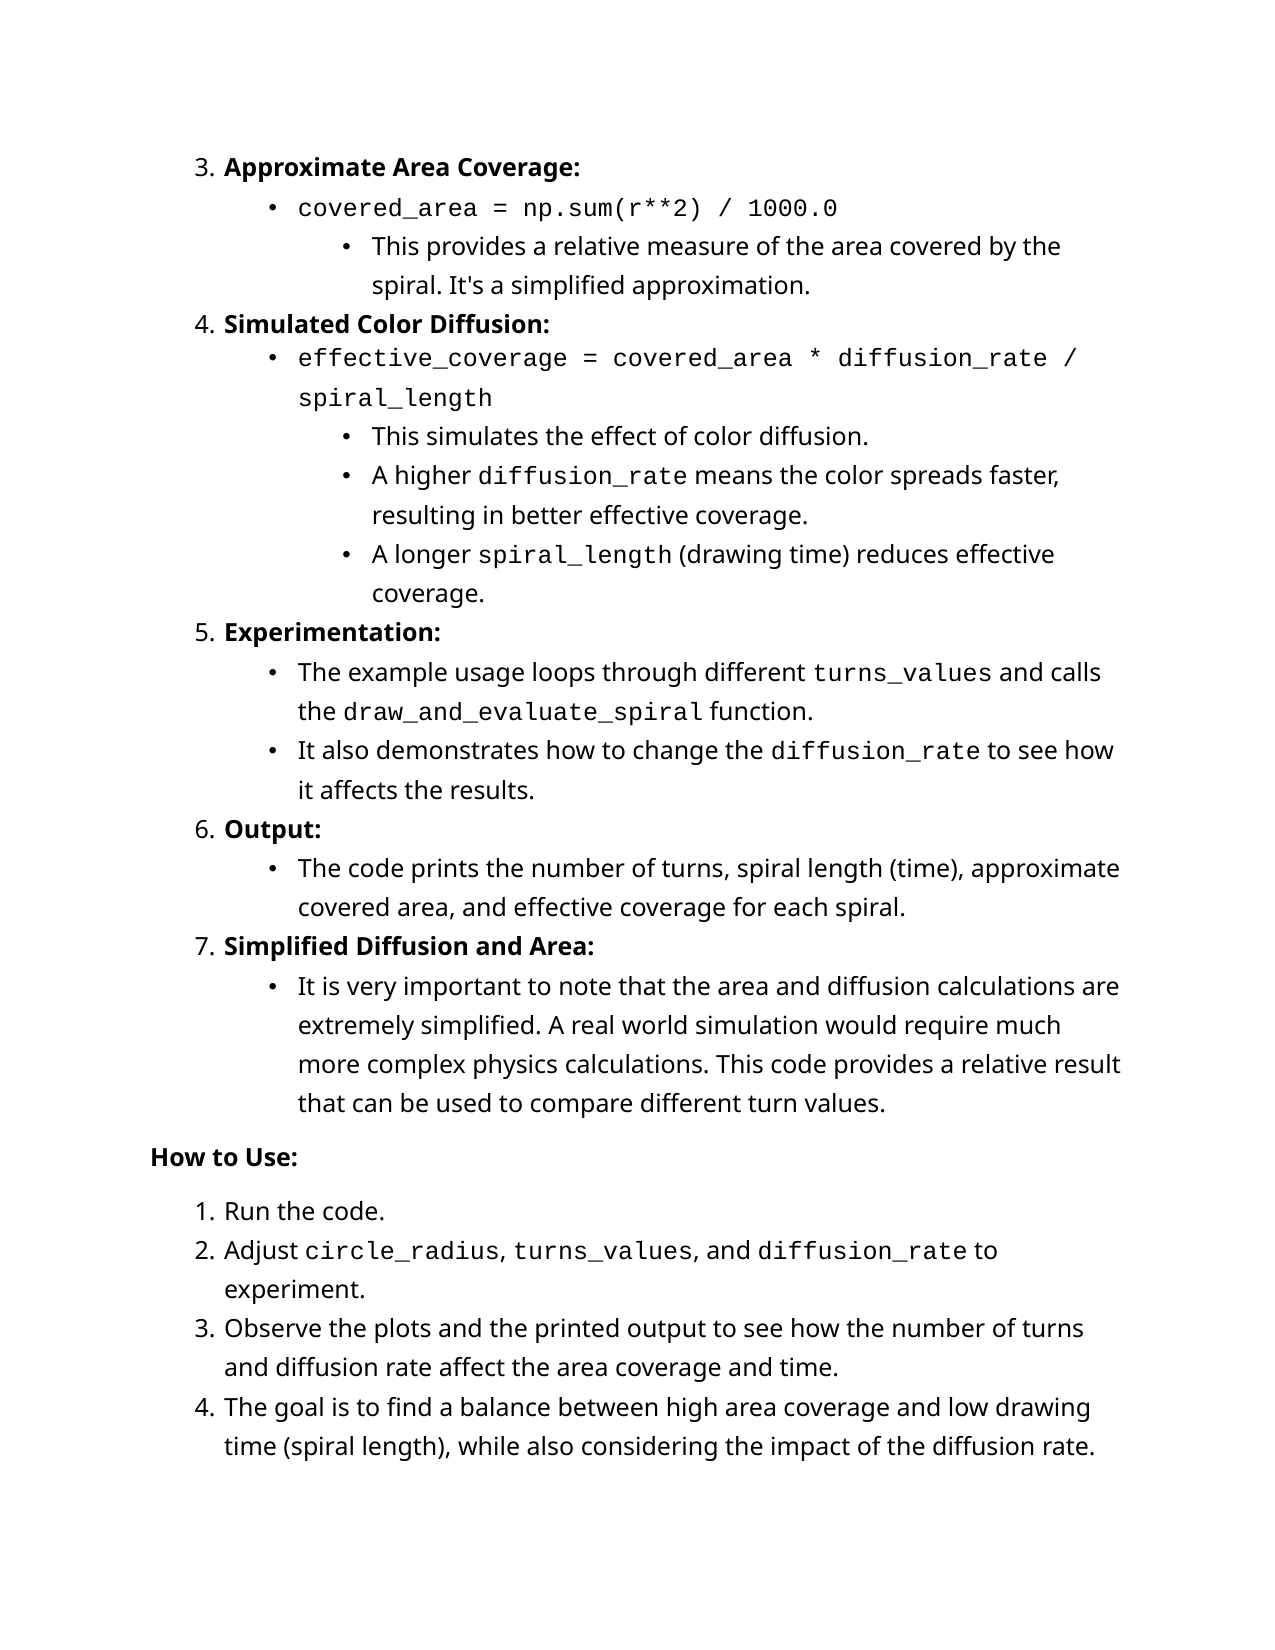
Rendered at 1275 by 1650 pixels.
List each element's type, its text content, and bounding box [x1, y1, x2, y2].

list Adjust circle_radius, turns_values, and diffusion_rate to experiment. [194, 1232, 1125, 1306]
list Simulated Color Diffusion: [194, 307, 1125, 341]
list It is very important to note that the area and diffusion calculations are extremely simplified. A real world simulation would require much more complex physics calculations. This code provides a relative result that can be used to compare different turn values. [268, 968, 1125, 1120]
list Observe the plots and the printed output to see how the number of turns and diffusion rate affect the area coverage and time. [194, 1311, 1125, 1384]
list covered_area = np.sum(r**2) / 1000.0 [268, 189, 1125, 223]
list The goal is to find a balance between high area coverage and low drawing time (spiral length), while also considering the impact of the diffusion rate. [194, 1389, 1125, 1462]
list Approximate Area Coverage: [194, 150, 1125, 184]
list effective_coverage = covered_area * diffusion_rate / spiral_length [268, 346, 1125, 414]
list The code prints the number of turns, spiral length (time), approximate covered area, and effective coverage for each spiral. [268, 851, 1125, 924]
text How to Use: [150, 1139, 1125, 1173]
list The example usage loops through different turns_values and calls the draw_and_evaluate_spiral function. [268, 654, 1125, 728]
list Output: [194, 812, 1125, 846]
list A higher diffusion_rate means the color spreads faster, resulting in better effective coverage. [342, 458, 1125, 531]
list This provides a relative measure of the area covered by the spiral. It's a simplified approximation. [342, 228, 1125, 302]
list A longer spiral_length (drawing time) reduces effective coverage. [342, 537, 1125, 610]
list Experimentation: [194, 615, 1125, 649]
list It also demonstrates how to change the diffusion_rate to see how it affects the results. [268, 733, 1125, 806]
list This simulates the effect of color diffusion. [342, 419, 1125, 453]
list Simplified Diffusion and Area: [194, 929, 1125, 963]
list Run the code. [194, 1193, 1125, 1227]
